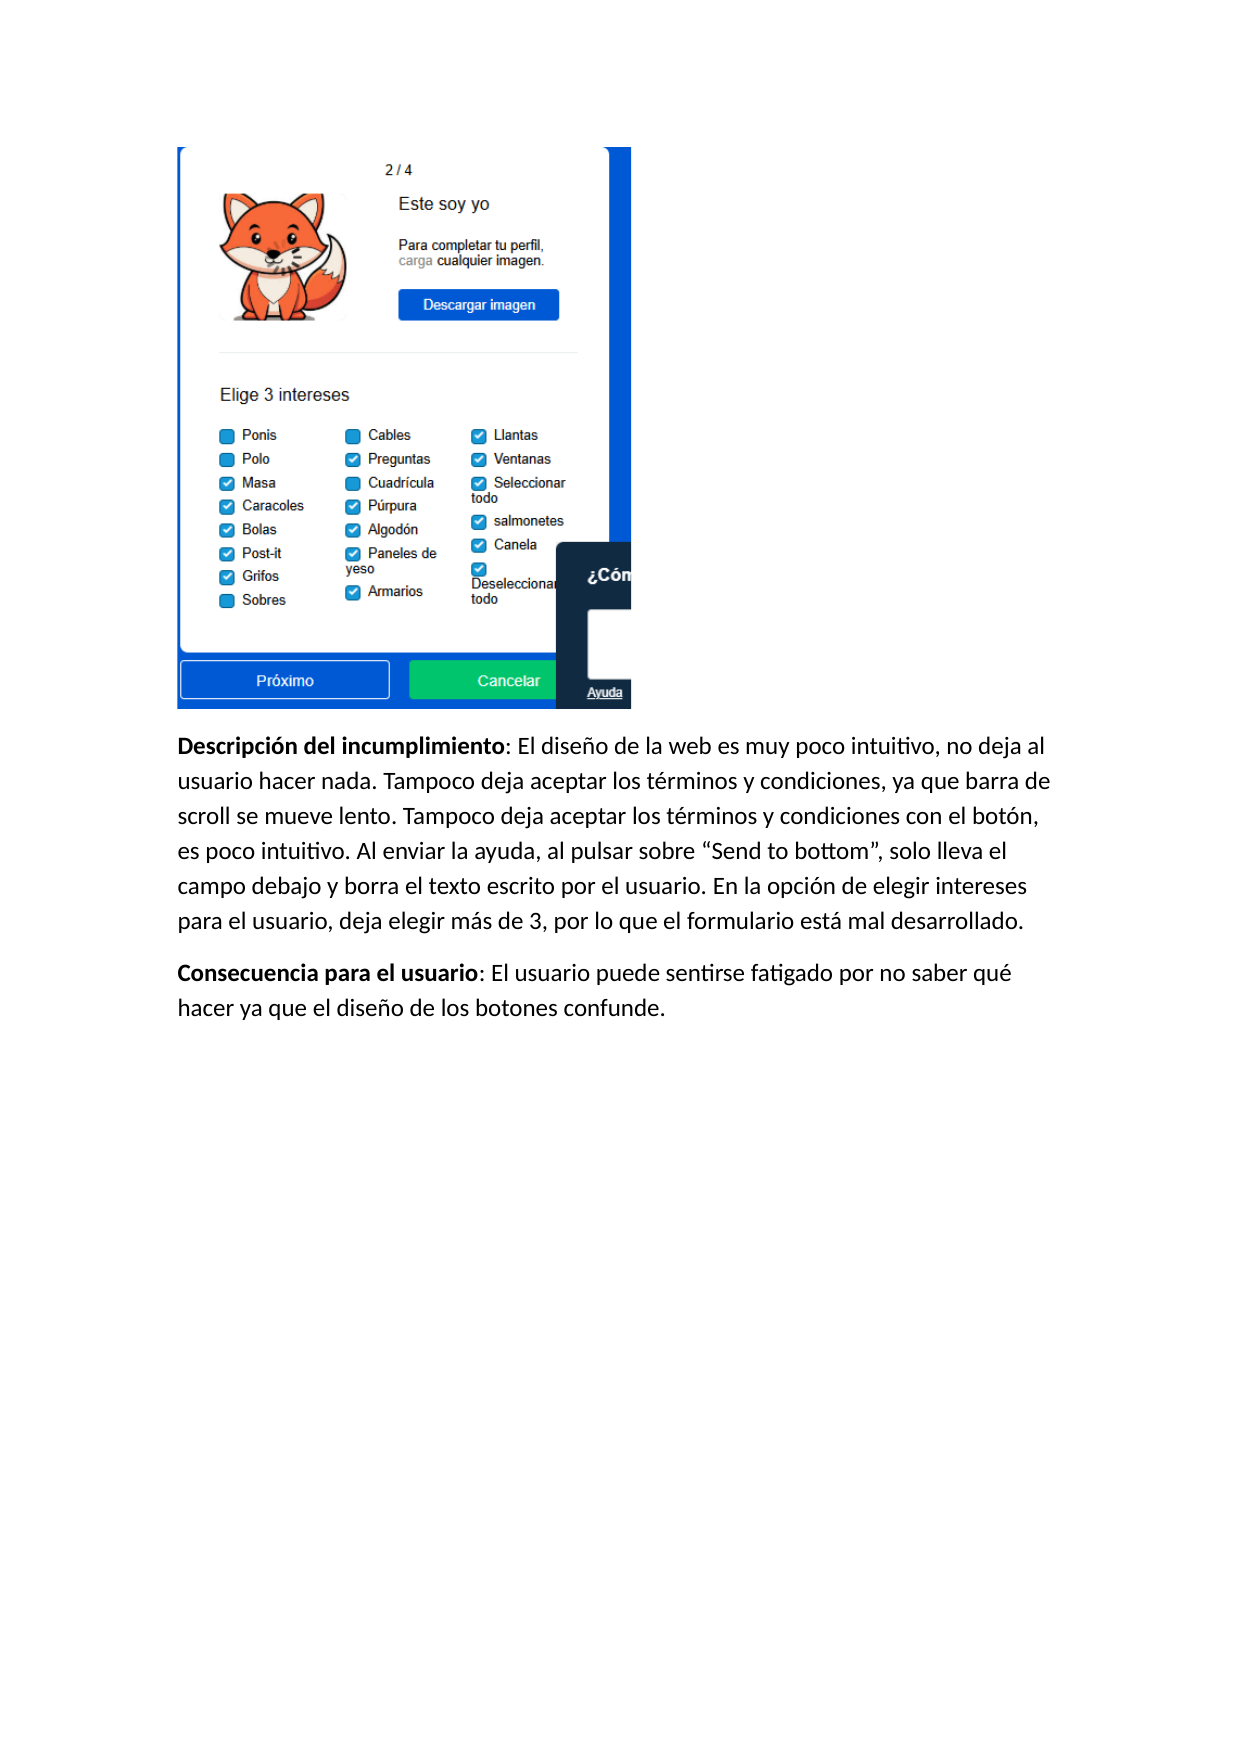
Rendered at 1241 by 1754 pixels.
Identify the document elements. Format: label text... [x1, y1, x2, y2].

text Consecuencia para el usuario: El usuario puede sentirse fatigado por no saber qué hacer ya que el diseño de los botones confunde. [177, 957, 1063, 1022]
text Descripción del incumplimiento: El diseño de la web es muy poco intuitivo, no deja al usuario hacer nada. Tampoco deja aceptar los términos y condiciones, ya que barra de scroll se mueve lento. Tampoco deja aceptar los términos y condiciones con el botón, es poco intuitivo. Al enviar la ayuda, al pulsar sobre “Send to bottom”, solo lleva el campo debajo y borra el texto escrito por el usuario. En la opción de elegir intereses para el usuario, deja elegir más de 3, por lo que el formulario está mal desarrollado. [177, 730, 1063, 936]
